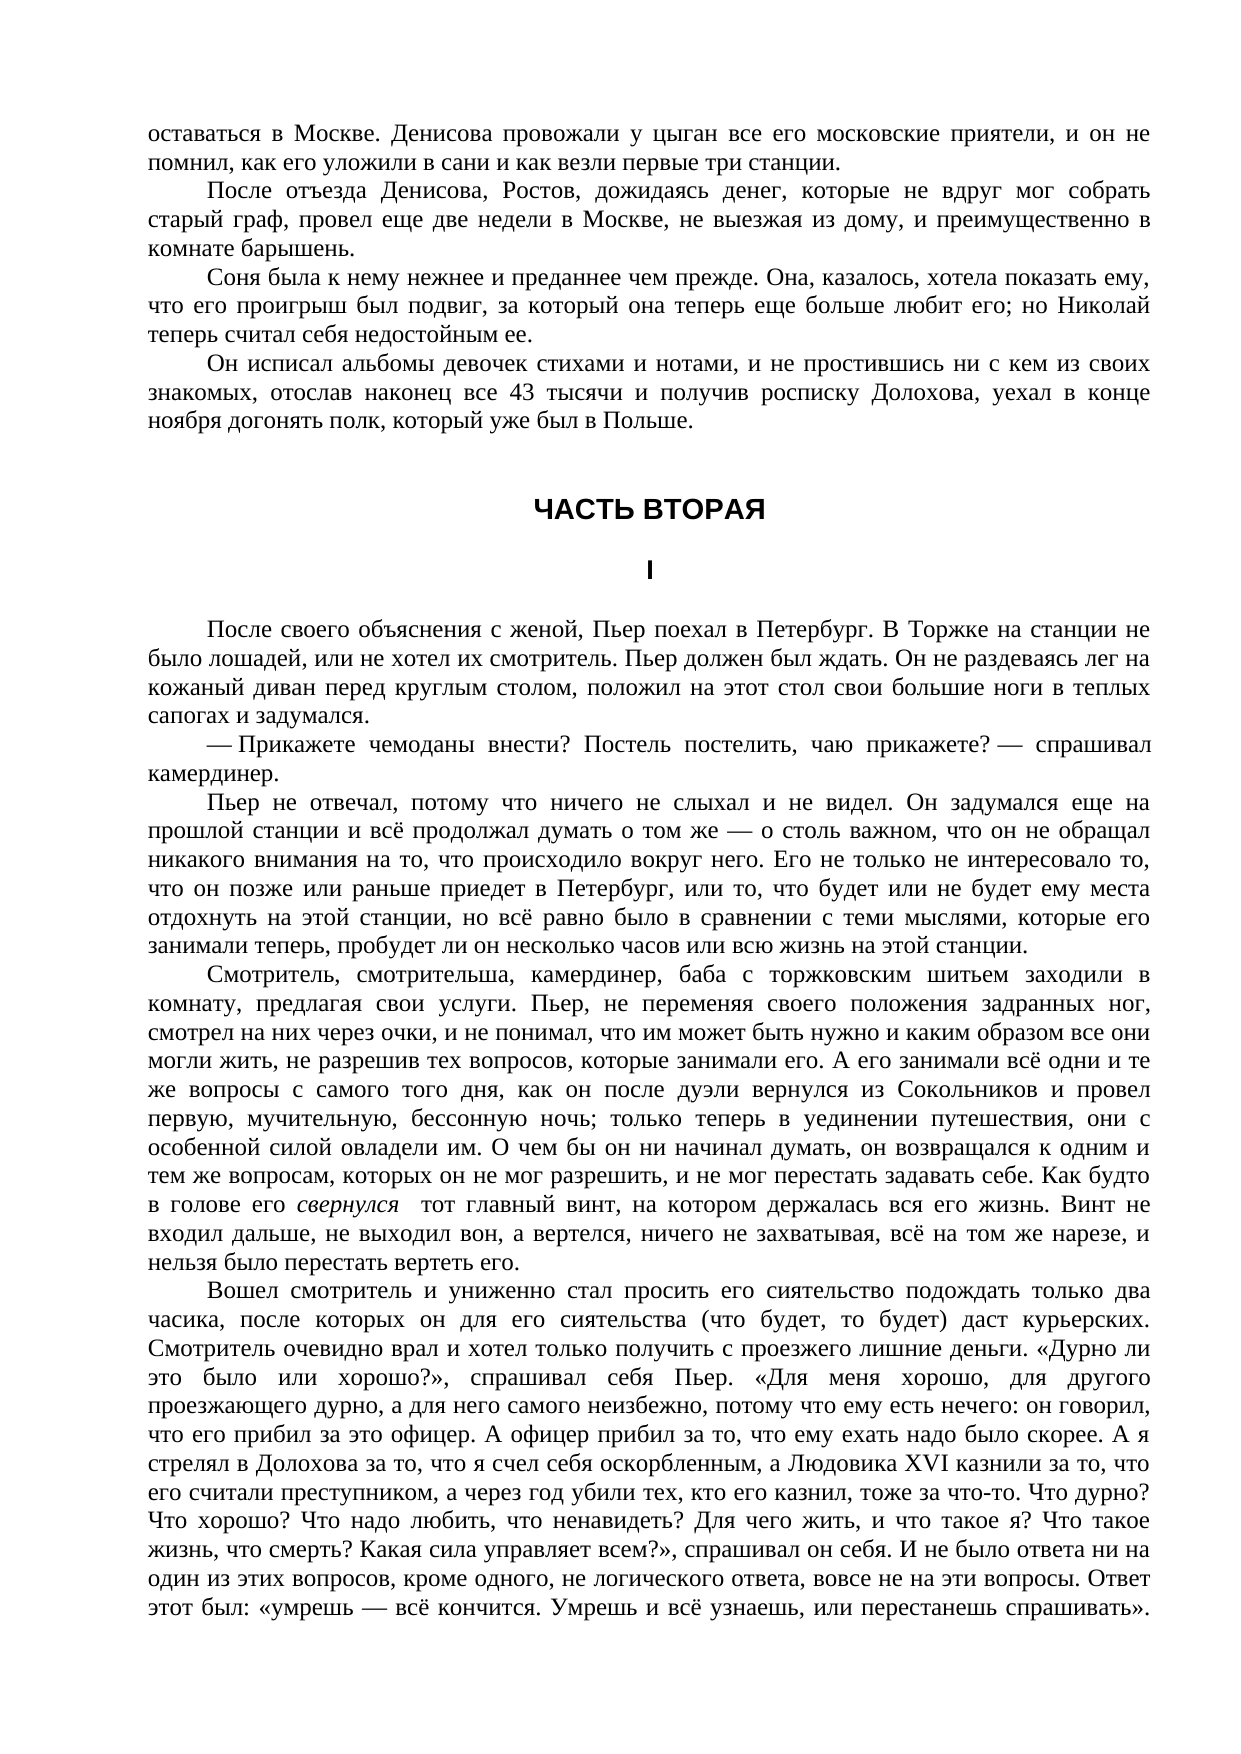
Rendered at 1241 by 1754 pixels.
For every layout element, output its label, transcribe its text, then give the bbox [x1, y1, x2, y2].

text — Прикажете чемоданы внести? Постель постелить, чаю прикажете? — спрашивал камердинер. [148, 729, 1152, 787]
text Смотритель, смотрительша, камердинер, баба с торжковским шитьем заходили в комнату, предлагая свои услуги. Пьер, не переменяя своего положения задранных ног, смотрел на них через очки, и не понимал, что им может быть нужно и каким образом все они могли жить, не разрешив тех вопросов, которые занимали его. А его занимали всё одни и те же вопросы с самого того дня, как он после дуэли вернулся из Сокольников и провел первую, мучительную, бессонную ночь; только теперь в уединении путешествия, они с особенной силой овладели им. О чем бы он ни начинал думать, он возвращался к одним и тем же вопросам, которых он не мог разрешить, и не мог перестать задавать себе. Как будто в голове его свернулся тот главный винт, на котором держалась вся его жизнь. Винт не входил дальше, не выходил вон, а вертелся, ничего не захватывая, всё на том же нарезе, и нельзя было перестать вертеть его. [148, 959, 1152, 1275]
text оставаться в Москве. Денисова провожали у цыган все его московские приятели, и он не помнил, как его уложили в сани и как везли первые три станции. [148, 118, 1152, 176]
text Вошел смотритель и униженно стал просить его сиятельство подождать только два часика, после которых он для его сиятельства (что будет, то будет) даст курьерских. Смотритель очевидно врал и хотел только получить с проезжего лишние деньги. «Дурно ли это было или хорошо?», спрашивал себя Пьер. «Для меня хорошо, для другого проезжающего дурно, а для него самого неизбежно, потому что ему есть нечего: он говорил, что его прибил за это офицер. А офицер прибил за то, что ему ехать надо было скорее. А я стрелял в Долохова за то, что я счел себя оскорбленным, а Людовика XVI казнили за то, что его считали преступником, а через год убили тех, кто его казнил, тоже за что-то. Что дурно? Что хорошо? Что надо любить, что ненавидеть? Для чего жить, и что такое я? Что такое жизнь, что смерть? Какая сила управляет всем?», спрашивал он себя. И не было ответа ни на один из этих вопросов, кроме одного, не логического ответа, вовсе не на эти вопросы. Ответ этот был: «умрешь — всё кончится. Умрешь и всё узнаешь, или перестанешь спрашивать». [148, 1275, 1152, 1620]
text После своего объяснения с женой, Пьер поехал в Петербург. В Торжке на cтанции не было лошадей, или не хотел их смотритель. Пьер должен был ждать. Он не раздеваясь лег на кожаный диван перед круглым столом, положил на этот стол свои большие ноги в теплых сапогах и задумался. [148, 614, 1152, 729]
text Он исписал альбомы девочек стихами и нотами, и не простившись ни с кем из своих знакомых, отослав наконец все 43 тысячи и получив росписку Долохова, уехал в конце ноября догонять полк, который уже был в Польше. [148, 348, 1152, 434]
text Пьер не отвечал, потому что ничего не слыхал и не видел. Он задумался еще на прошлой станции и всё продолжал думать о том же — о столь важном, что он не обращал никакого внимания на то, что происходило вокруг него. Его не только не интересовало то, что он позже или раньше приедет в Петербург, или то, что будет или не будет ему места отдохнуть на этой станции, но всё равно было в сравнении с теми мыслями, которые его занимали теперь, пробудет ли он несколько часов или всю жизнь на этой станции. [148, 787, 1152, 959]
text После отъезда Денисова, Ростов, дожидаясь денег, которые не вдруг мог собрать старый граф, провел еще две недели в Москве, не выезжая из дому, и преимущественно в комнате барышень. [148, 176, 1152, 262]
subtitle ЧАСТЬ ВТОРАЯ [148, 492, 1152, 525]
text Соня была к нему нежнее и преданнее чем прежде. Она, казалось, хотела показать ему, что его проигрыш был подвиг, за который она теперь еще больше любит его; но Николай теперь считал себя недостойным ее. [148, 262, 1152, 348]
subtitle I [148, 554, 1152, 585]
